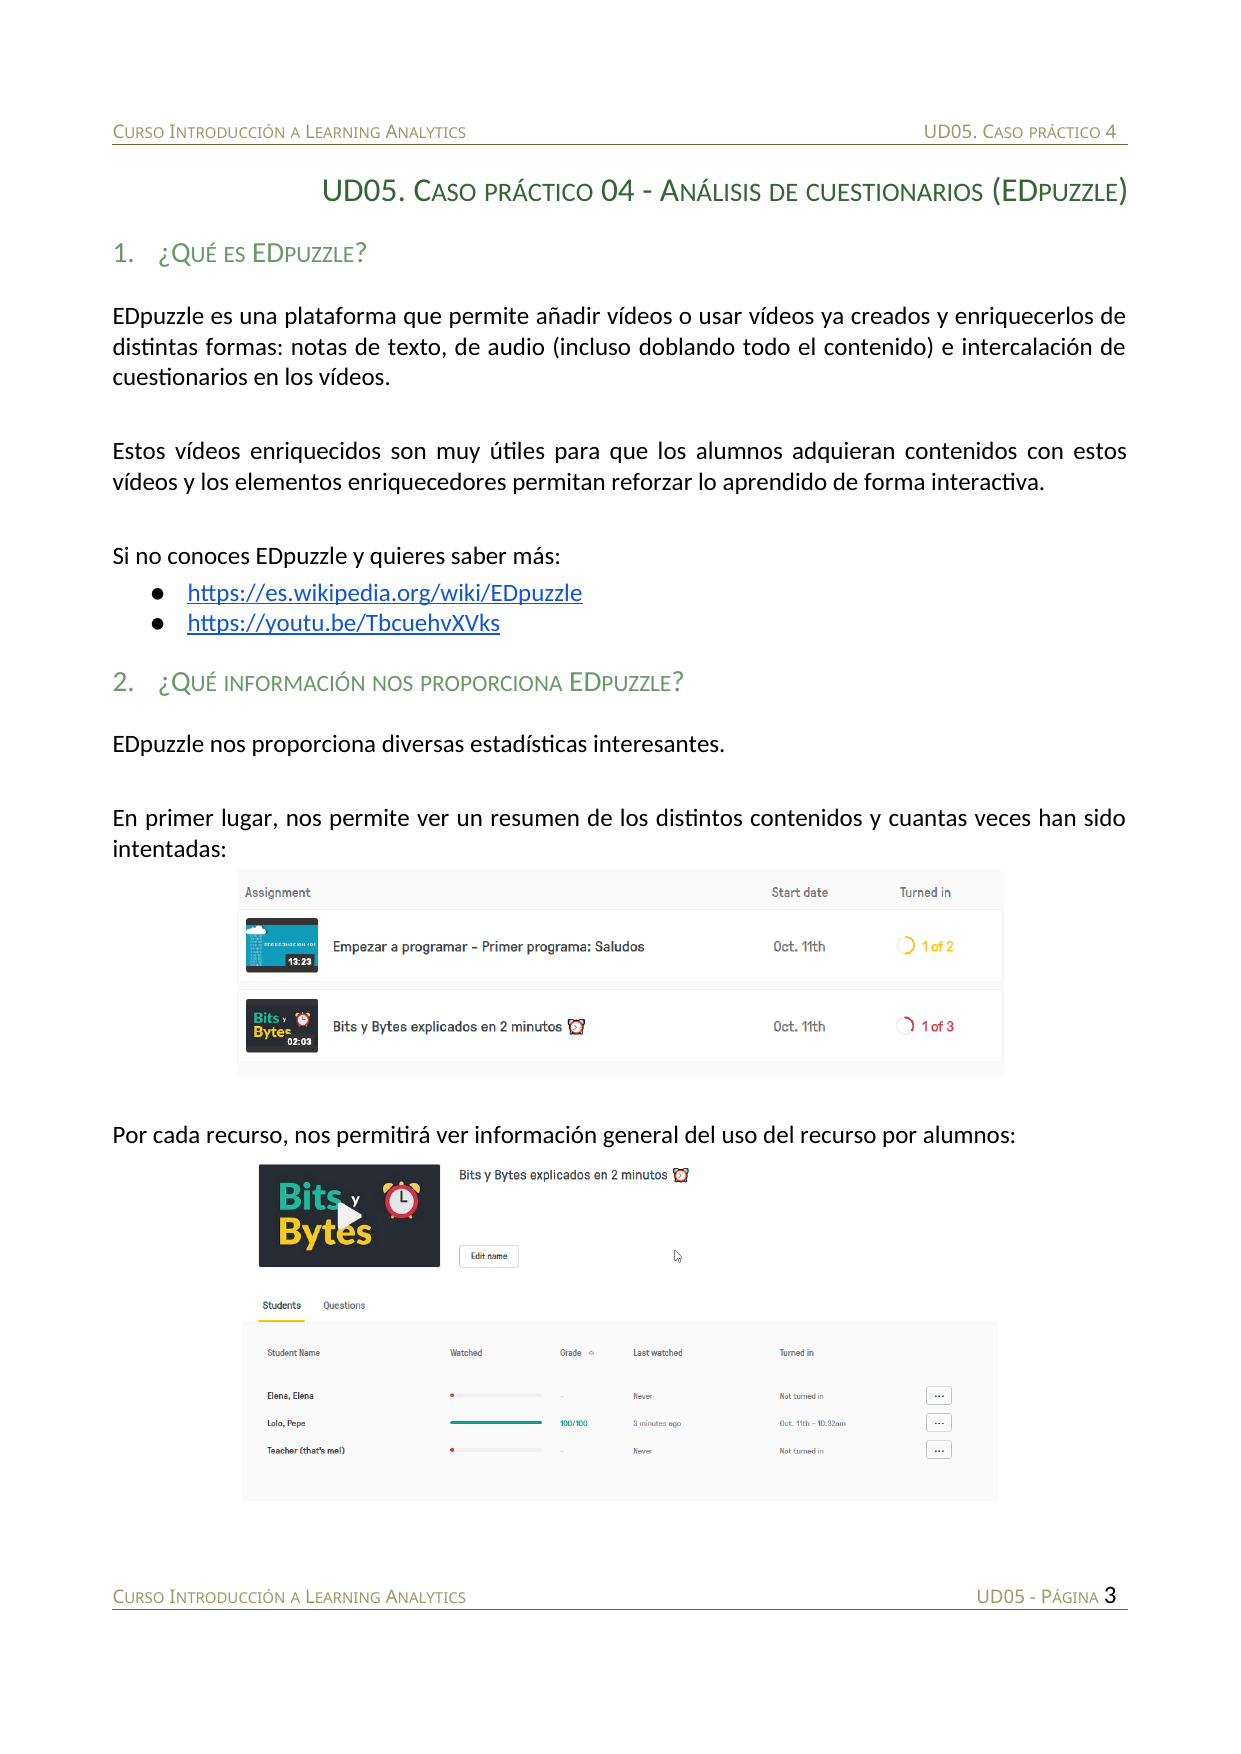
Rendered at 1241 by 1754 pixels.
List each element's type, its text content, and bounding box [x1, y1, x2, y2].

text Si no conoces EDpuzzle y quieres saber más: [112, 540, 1128, 570]
list https://youtu.be/TbcuehvXVks [150, 607, 1128, 638]
picture [242, 1156, 999, 1501]
text En primer lugar, nos permite ver un resumen de los distintos contenidos y cuantas veces han sido intentadas: [112, 802, 1128, 863]
picture [236, 869, 1004, 1076]
text EDpuzzle nos proporciona diversas estadísticas interesantes. [112, 728, 1128, 759]
text Por cada recurso, nos permitirá ver información general del uso del recurso por alumnos: [112, 1119, 1128, 1149]
subtitle ¿Qué es EDpuzzle? [112, 234, 1128, 270]
text Estos vídeos enriquecidos son muy útiles para que los alumnos adquieran contenidos con estos vídeos y los elementos enriquecedores permitan reforzar lo aprendido de forma interactiva. [112, 435, 1128, 496]
list https://es.wikipedia.org/wiki/EDpuzzle [150, 577, 1128, 607]
text UD05. Caso práctico 04 - Análisis de cuestionarios (EDpuzzle) [112, 169, 1128, 210]
text EDpuzzle es una plataforma que permite añadir vídeos o usar vídeos ya creados y enriquecerlos de distintas formas: notas de texto, de audio (incluso doblando todo el contenido) e intercalación de cuestionarios en los vídeos. [112, 300, 1128, 392]
subtitle ¿Qué información nos proporciona EDpuzzle? [112, 663, 1128, 698]
